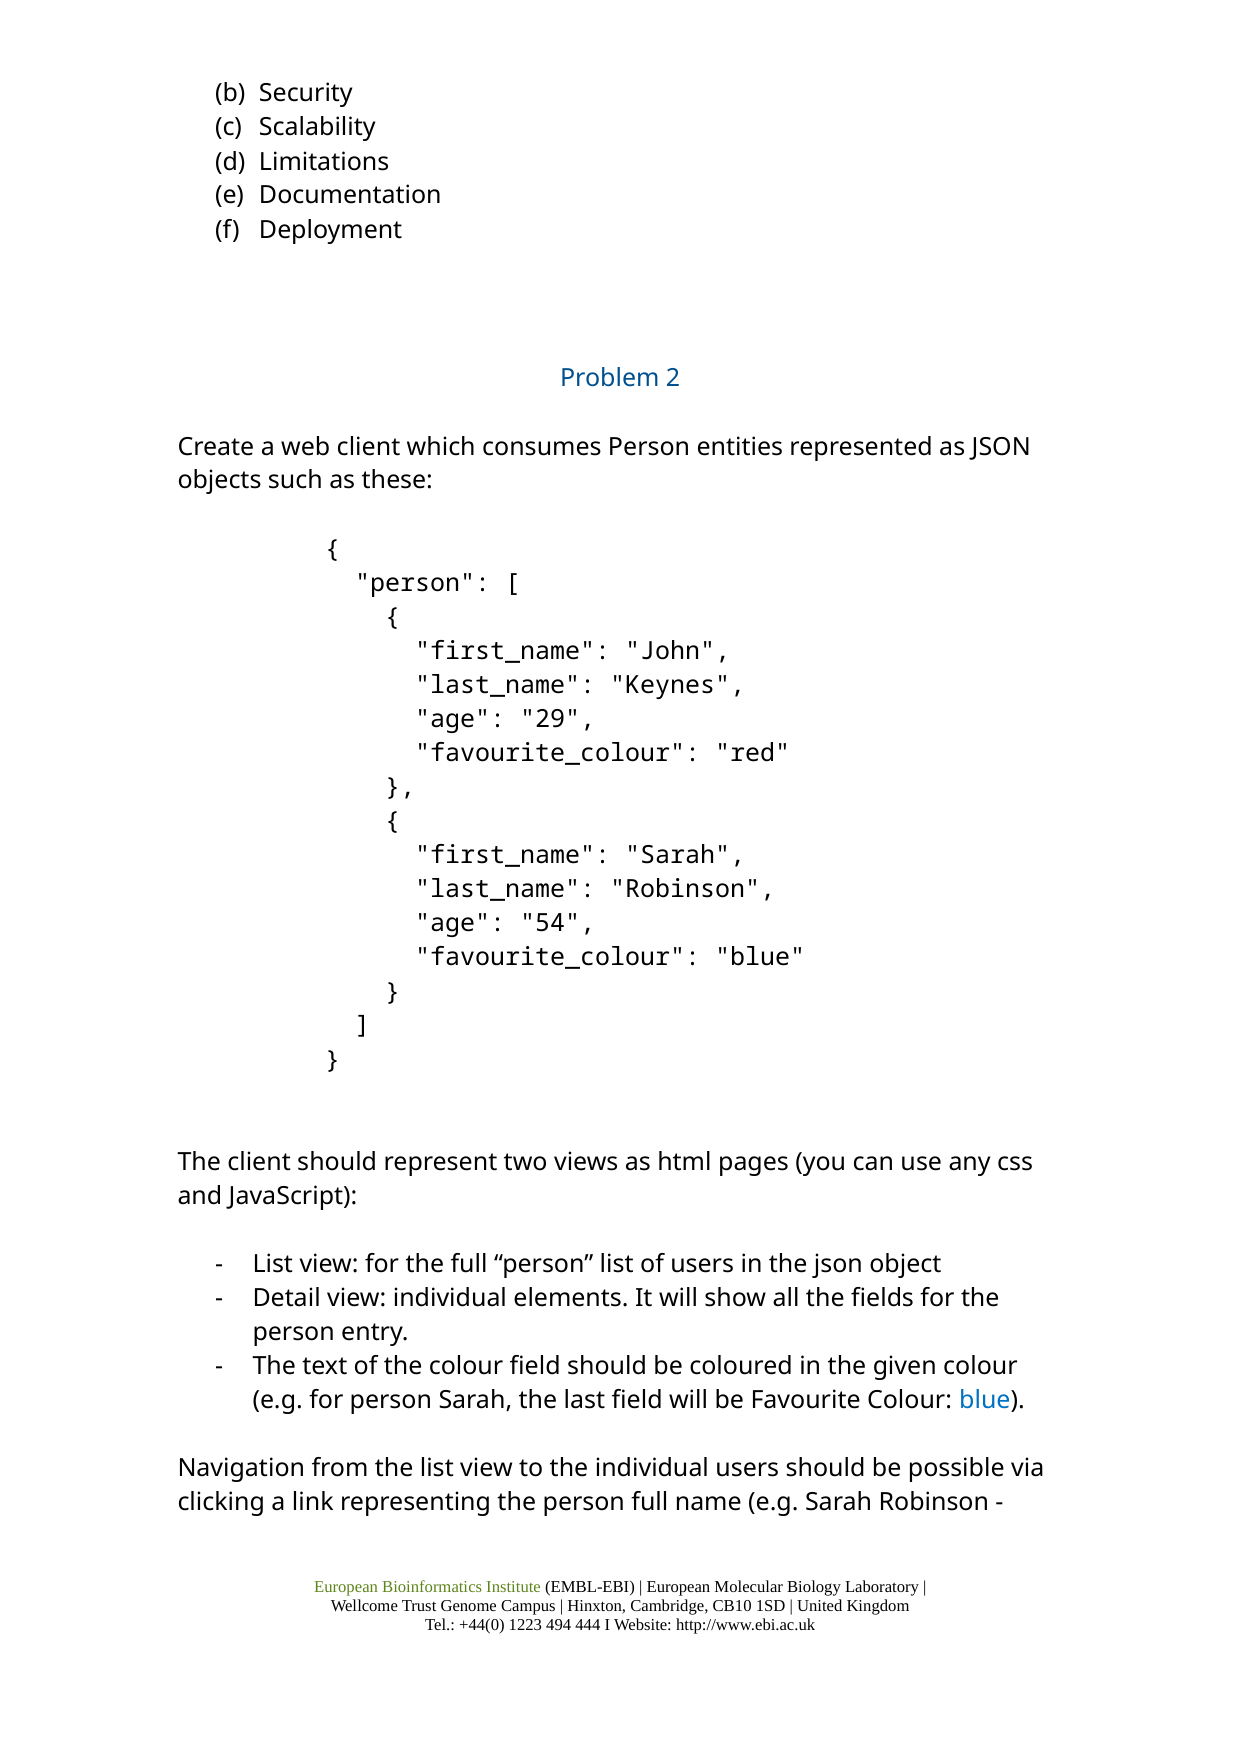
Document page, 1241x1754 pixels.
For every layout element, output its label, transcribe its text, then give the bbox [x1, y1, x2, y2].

list Security [215, 75, 1063, 109]
list List view: for the full “person” list of users in the json object [215, 1246, 1063, 1280]
text "favourite_colour": "blue" [325, 939, 1063, 973]
text "age": "29", [325, 701, 1063, 735]
text { [325, 530, 1063, 564]
list The text of the colour field should be coloured in the given colour (e.g. for person Sarah, the last field will be Favourite Colour: blue). [215, 1348, 1063, 1416]
text { [325, 803, 1063, 837]
text } [325, 1041, 1063, 1075]
text Create a web client which consumes Person entities represented as JSON objects such as these: [177, 428, 1063, 496]
text "last_name": "Keynes", [325, 667, 1063, 701]
text "person": [ [325, 564, 1063, 598]
text }, [325, 769, 1063, 803]
text "favourite_colour": "red" [325, 735, 1063, 769]
text The client should represent two views as html pages (you can use any css and JavaScript): [177, 1143, 1063, 1212]
text "last_name": "Robinson", [325, 871, 1063, 905]
text "first_name": "Sarah", [325, 837, 1063, 871]
text ] [325, 1007, 1063, 1041]
text Problem 2 [177, 360, 1063, 394]
list Documentation [215, 177, 1063, 211]
text } [325, 973, 1063, 1007]
list Scalability [215, 109, 1063, 143]
text Navigation from the list view to the individual users should be possible via clicking a link representing the person full name (e.g. Sarah Robinson [177, 1450, 1063, 1518]
list Detail view: individual elements. It will show all the fields for the person entry. [215, 1280, 1063, 1348]
text "first_name": "John", [325, 632, 1063, 667]
text { [325, 598, 1063, 632]
list Deployment [215, 211, 1063, 245]
text "age": "54", [325, 905, 1063, 939]
list Limitations [215, 143, 1063, 177]
